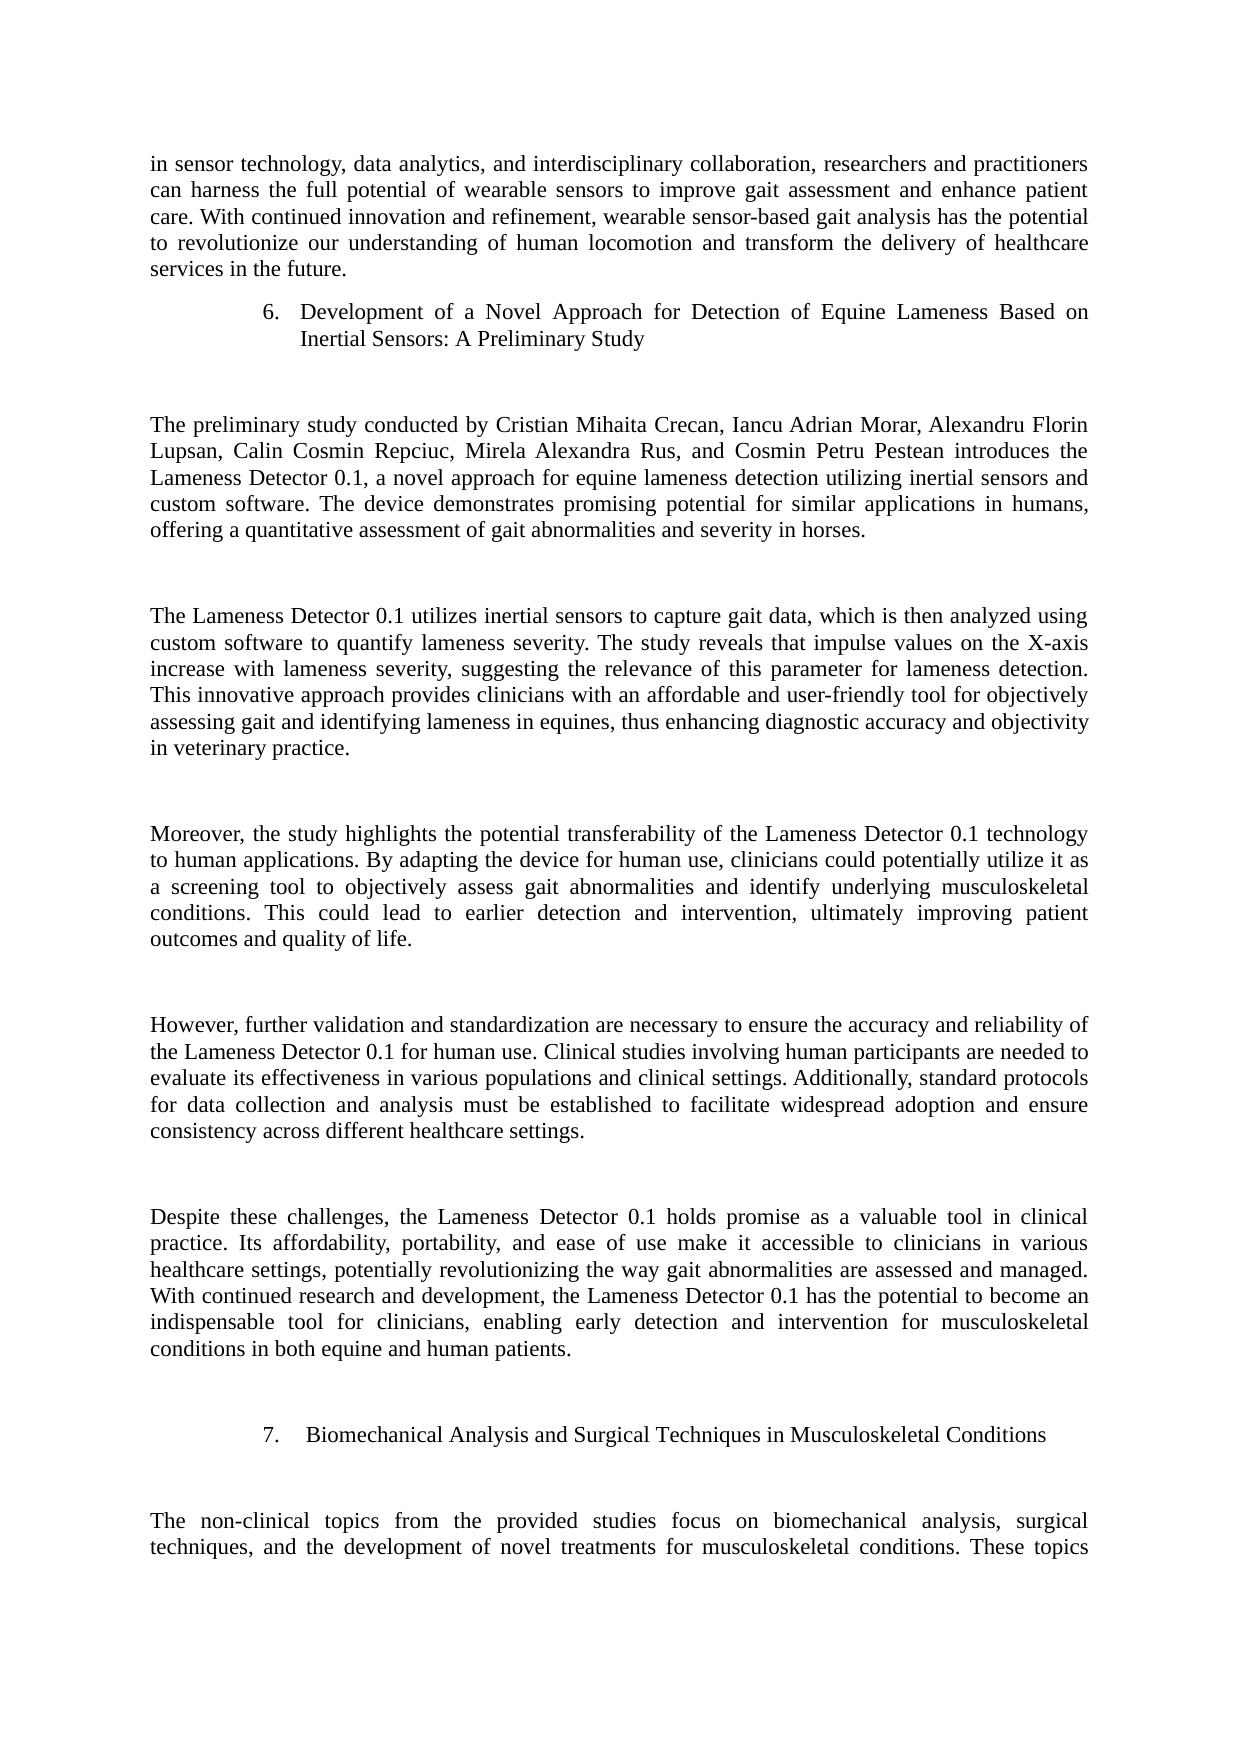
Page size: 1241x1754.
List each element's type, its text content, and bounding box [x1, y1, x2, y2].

text The preliminary study conducted by Cristian Mihaita Crecan, Iancu Adrian Morar, Alexandru Florin Lupsan, Calin Cosmin Repciuc, Mirela Alexandra Rus, and Cosmin Petru Pestean introduces the Lameness Detector 0.1, a novel approach for equine lameness detection utilizing inertial sensors and custom software. The device demonstrates promising potential for similar applications in humans, offering a quantitative assessment of gait abnormalities and severity in horses. [150, 411, 1090, 543]
text Despite these challenges, the Lameness Detector 0.1 holds promise as a valuable tool in clinical practice. Its affordability, portability, and ease of use make it accessible to clinicians in various healthcare settings, potentially revolutionizing the way gait abnormalities are assessed and managed. With continued research and development, the Lameness Detector 0.1 has the potential to become an indispensable tool for clinicians, enabling early detection and intervention for musculoskeletal conditions in both equine and human patients. [150, 1203, 1090, 1361]
list Development of a Novel Approach for Detection of Equine Lameness Based on Inertial Sensors: A Preliminary Study [262, 298, 1090, 351]
text The non-clinical topics from the provided studies focus on biomechanical analysis, surgical techniques, and the development of novel treatments for musculoskeletal conditions. These topics [150, 1507, 1090, 1559]
text Moreover, the study highlights the potential transferability of the Lameness Detector 0.1 technology to human applications. By adapting the device for human use, clinicians could potentially utilize it as a screening tool to objectively assess gait abnormalities and identify underlying musculoskeletal conditions. This could lead to earlier detection and intervention, ultimately improving patient outcomes and quality of life. [150, 820, 1090, 952]
text However, further validation and standardization are necessary to ensure the accuracy and reliability of the Lameness Detector 0.1 for human use. Clinical studies involving human participants are needed to evaluate its effectiveness in various populations and clinical settings. Additionally, standard protocols for data collection and analysis must be established to facilitate widespread adoption and ensure consistency across different healthcare settings. [150, 1012, 1090, 1143]
text The Lameness Detector 0.1 utilizes inertial sensors to capture gait data, which is then analyzed using custom software to quantify lameness severity. The study reveals that impulse values on the X-axis increase with lameness severity, suggesting the relevance of this parameter for lameness detection. This innovative approach provides clinicians with an affordable and user-friendly tool for objectively assessing gait and identifying lameness in equines, thus enhancing diagnostic accuracy and objectivity in veterinary practice. [150, 602, 1090, 760]
list Biomechanical Analysis and Surgical Techniques in Musculoskeletal Conditions [262, 1421, 1090, 1447]
text in sensor technology, data analytics, and interdisciplinary collaboration, researchers and practitioners can harness the full potential of wearable sensors to improve gait assessment and enhance patient care. With continued innovation and refinement, wearable sensor-based gait analysis has the potential to revolutionize our understanding of human locomotion and transform the delivery of healthcare services in the future. [150, 150, 1090, 282]
